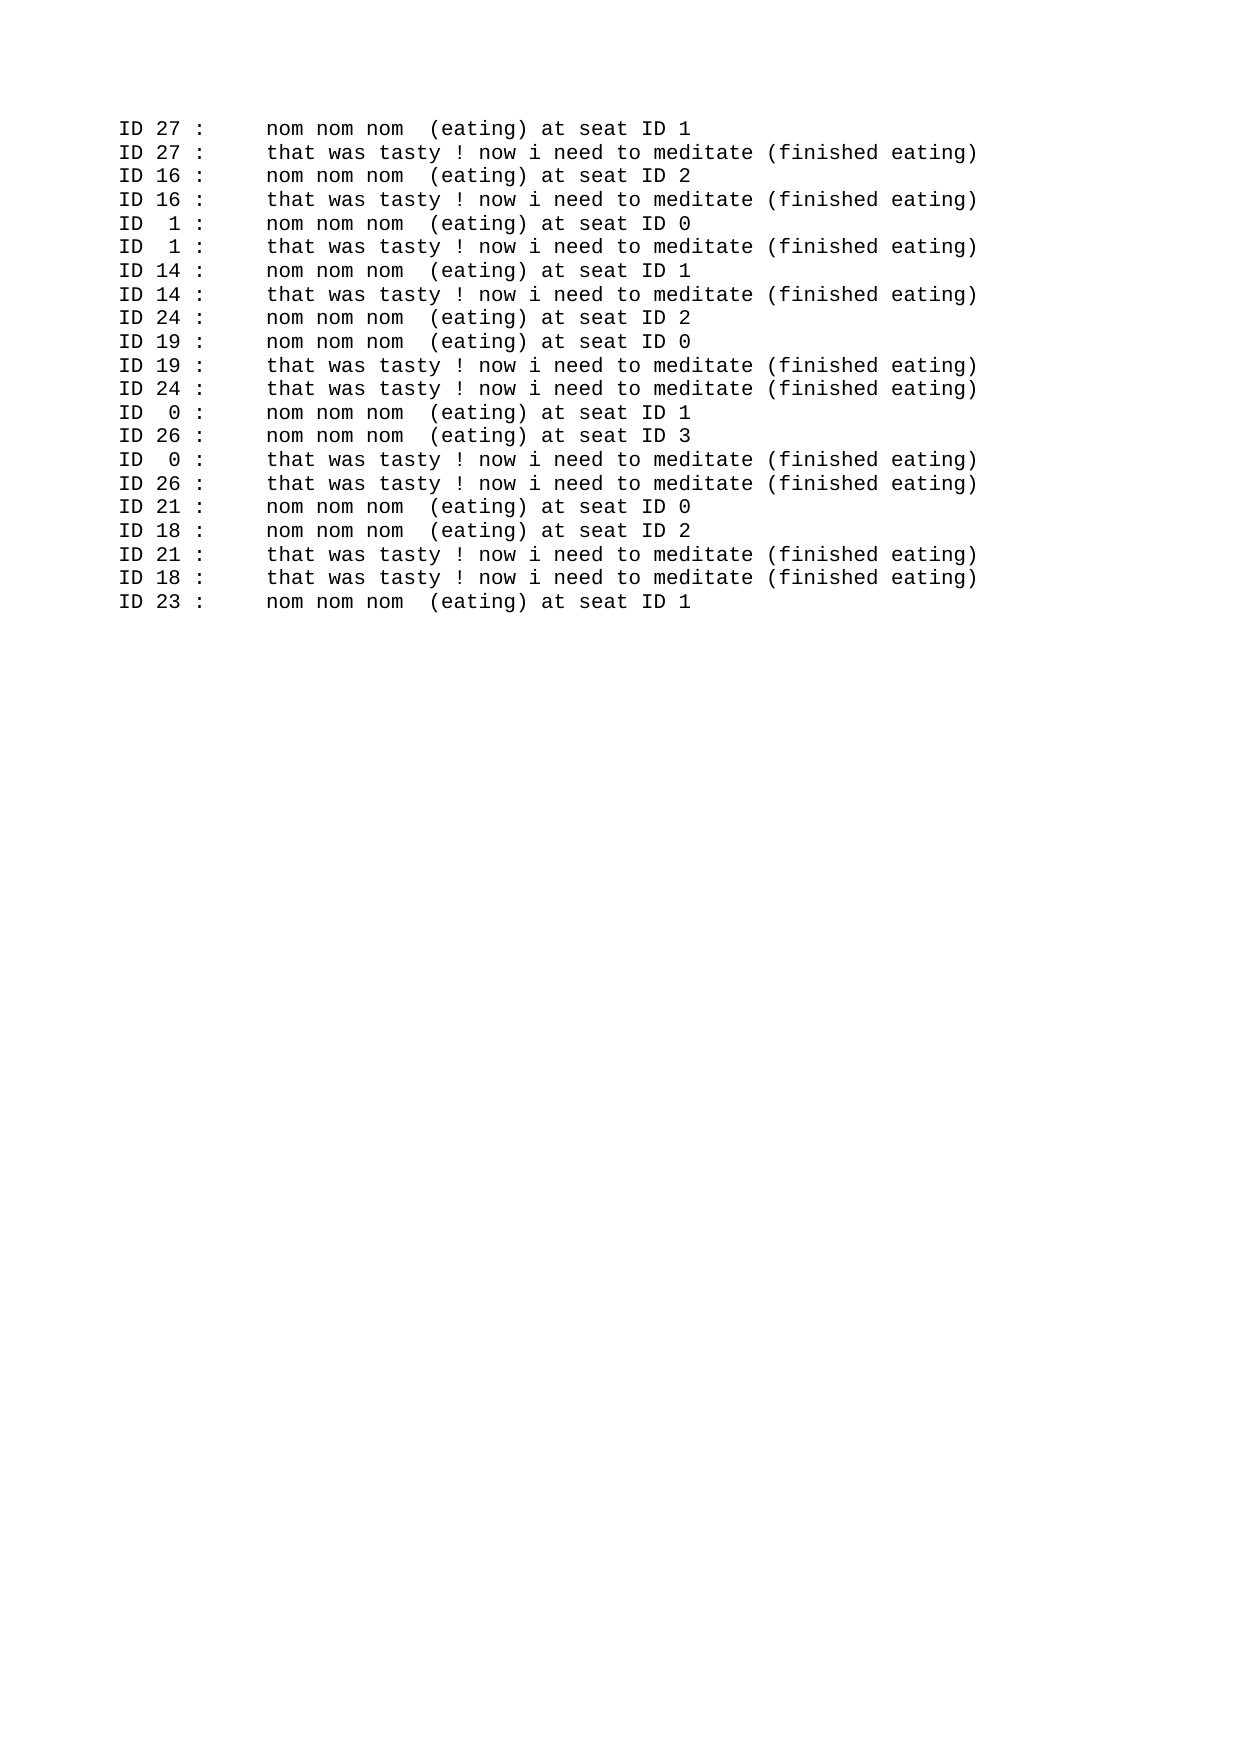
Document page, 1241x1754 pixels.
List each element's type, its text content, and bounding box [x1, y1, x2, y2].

text ID 21 : that was tasty ! now i need to meditate (finished eating) [118, 544, 1122, 567]
text ID 1 : nom nom nom (eating) at seat ID 0 [118, 213, 1122, 236]
text ID 24 : that was tasty ! now i need to meditate (finished eating) [118, 378, 1122, 402]
text ID 27 : nom nom nom (eating) at seat ID 1 [118, 118, 1122, 142]
text ID 14 : that was tasty ! now i need to meditate (finished eating) [118, 284, 1122, 307]
text ID 27 : that was tasty ! now i need to meditate (finished eating) [118, 142, 1122, 165]
text ID 0 : that was tasty ! now i need to meditate (finished eating) [118, 449, 1122, 473]
text ID 21 : nom nom nom (eating) at seat ID 0 [118, 496, 1122, 520]
text ID 26 : that was tasty ! now i need to meditate (finished eating) [118, 473, 1122, 496]
text ID 19 : nom nom nom (eating) at seat ID 0 [118, 331, 1122, 354]
text ID 16 : nom nom nom (eating) at seat ID 2 [118, 165, 1122, 189]
text ID 23 : nom nom nom (eating) at seat ID 1 [118, 591, 1122, 615]
text ID 24 : nom nom nom (eating) at seat ID 2 [118, 307, 1122, 331]
text ID 19 : that was tasty ! now i need to meditate (finished eating) [118, 354, 1122, 378]
text ID 16 : that was tasty ! now i need to meditate (finished eating) [118, 189, 1122, 213]
text ID 1 : that was tasty ! now i need to meditate (finished eating) [118, 236, 1122, 260]
text ID 18 : that was tasty ! now i need to meditate (finished eating) [118, 567, 1122, 591]
text ID 18 : nom nom nom (eating) at seat ID 2 [118, 520, 1122, 544]
text ID 14 : nom nom nom (eating) at seat ID 1 [118, 260, 1122, 284]
text ID 0 : nom nom nom (eating) at seat ID 1 [118, 402, 1122, 426]
text ID 26 : nom nom nom (eating) at seat ID 3 [118, 426, 1122, 449]
